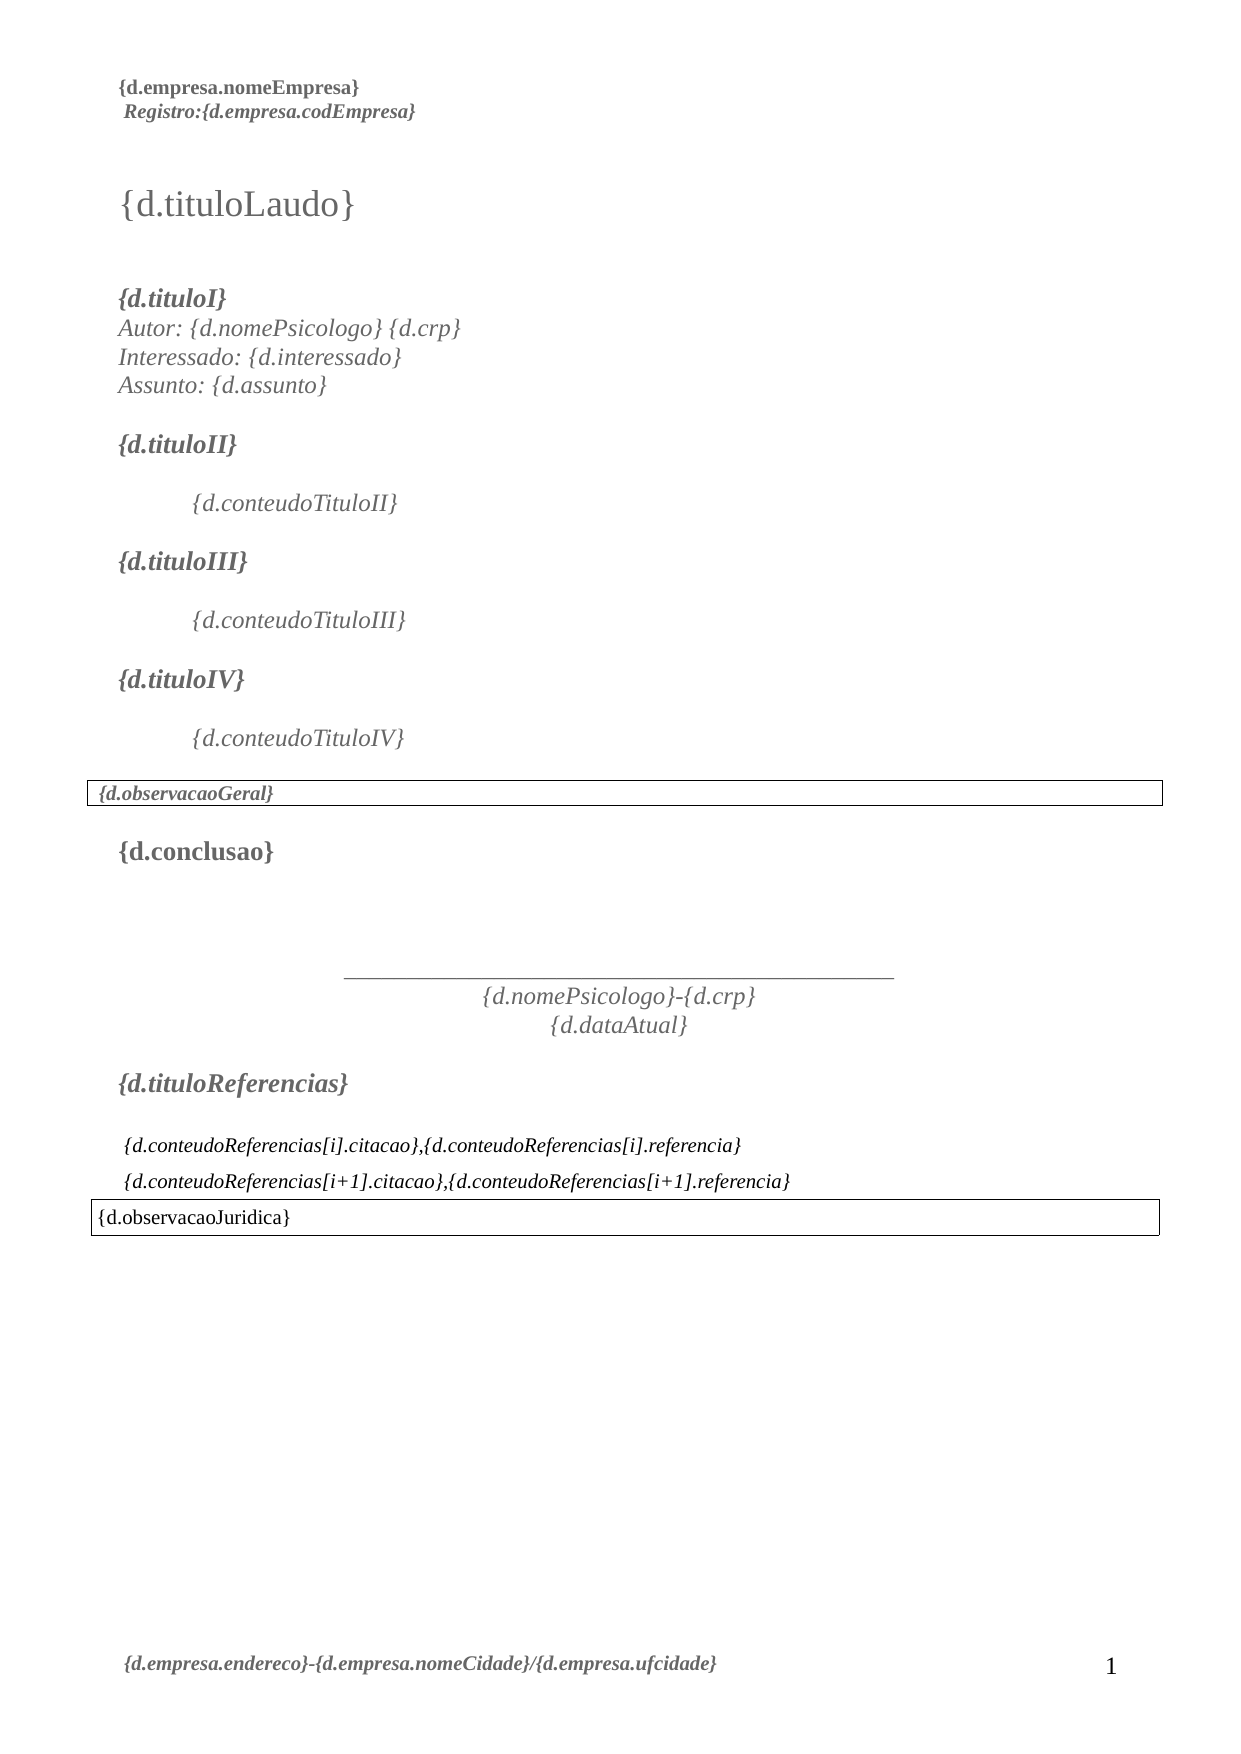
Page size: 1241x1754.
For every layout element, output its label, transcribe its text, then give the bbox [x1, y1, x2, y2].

text {d.tituloIV} [118, 663, 1122, 694]
table_cell {d.conteudoReferencias[i+1].citacao},{d.conteudoReferencias[i+1].referencia} [118, 1164, 1122, 1199]
text {d.conclusao} [118, 835, 1122, 866]
text {d.tituloI} [118, 282, 1122, 313]
text {d.tituloII} [118, 428, 1122, 459]
text {d.tituloReferencias} [118, 1068, 1122, 1099]
text {d.conteudoTituloIII} [118, 605, 1122, 634]
text Assunto: {d.assunto} [118, 371, 1122, 399]
table_header {d.conteudoReferencias[i].citacao},{d.conteudoReferencias[i].referencia} [118, 1128, 1122, 1163]
text {d.conteudoTituloIV} [118, 723, 1122, 752]
table_header {d.observacaoJuridica} [92, 1200, 1159, 1235]
text {d.dataAtual} [118, 1010, 1122, 1039]
text Interessado: {d.interessado} [118, 342, 1122, 371]
text {d.nomePsicologo}-{d.crp} [118, 981, 1122, 1010]
text {d.tituloLaudo} [118, 181, 1122, 224]
table_header {d.observacaoGeral} [88, 781, 1162, 805]
text Autor: {d.nomePsicologo} {d.crp} [118, 313, 1122, 342]
text ____________________________________________ [118, 953, 1122, 981]
text {d.conteudoTituloII} [118, 488, 1122, 517]
text {d.tituloIII} [118, 546, 1122, 577]
